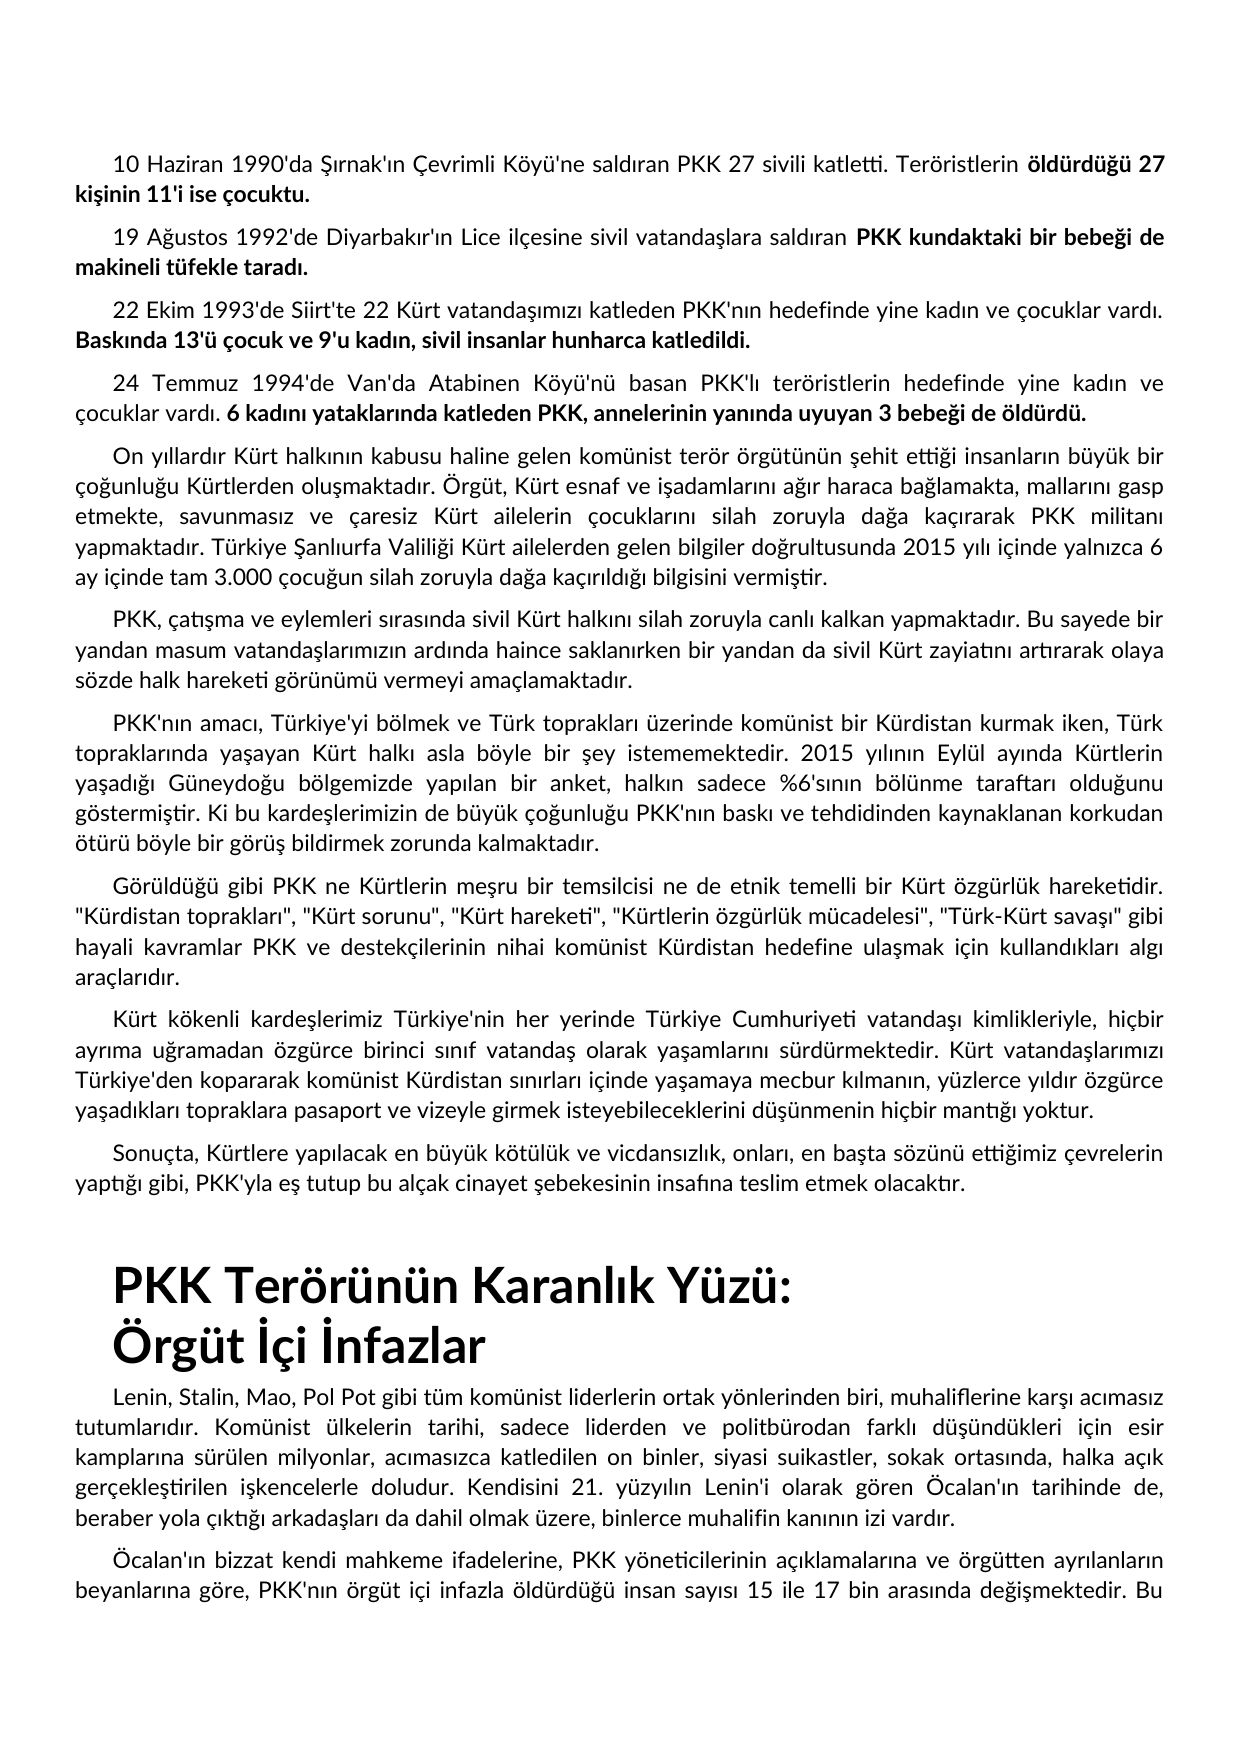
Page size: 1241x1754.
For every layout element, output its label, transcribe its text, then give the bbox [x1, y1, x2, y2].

text On yıllardır Kürt halkının kabusu haline gelen komünist terör örgütünün şehit ettiği insanların büyük bir çoğunluğu Kürtlerden oluşmaktadır. Örgüt, Kürt esnaf ve işadamlarını ağır haraca bağlamakta, mallarını gasp etmekte, savunmasız ve çaresiz Kürt ailelerin çocuklarını silah zoruyla dağa kaçırarak PKK militanı yapmaktadır. Türkiye Şanlıurfa Valiliği Kürt ailelerden gelen bilgiler doğrultusunda 2015 yılı içinde yalnızca 6 ay içinde tam 3.000 çocuğun silah zoruyla dağa kaçırıldığı bilgisini vermiştir. [75, 442, 1165, 590]
text 22 Ekim 1993'de Siirt'te 22 Kürt vatandaşımızı katleden PKK'nın hedefinde yine kadın ve çocuklar vardı. Baskında 13'ü çocuk ve 9'u kadın, sivil insanlar hunharca katledildi. [75, 296, 1165, 353]
text Sonuçta, Kürtlere yapılacak en büyük kötülük ve vicdansızlık, onları, en başta sözünü ettiğimiz çevrelerin yaptığı gibi, PKK'yla eş tutup bu alçak cinayet şebekesinin insafına teslim etmek olacaktır. [75, 1138, 1165, 1196]
text 10 Haziran 1990'da Şırnak'ın Çevrimli Köyü'ne saldıran PKK 27 sivili katletti. Teröristlerin öldürdüğü 27 kişinin 11'i ise çocuktu. [75, 150, 1165, 208]
text Kürt kökenli kardeşlerimiz Türkiye'nin her yerinde Türkiye Cumhuriyeti vatandaşı kimlikleriyle, hiçbir ayrıma uğramadan özgürce birinci sınıf vatandaş olarak yaşamlarını sürdürmektedir. Kürt vatandaşlarımızı Türkiye'den kopararak komünist Kürdistan sınırları içinde yaşamaya mecbur kılmanın, yüzlerce yıldır özgürce yaşadıkları topraklara pasaport ve vizeyle girmek isteyebileceklerini düşünmenin hiçbir mantığı yoktur. [75, 1005, 1165, 1123]
text Lenin, Stalin, Mao, Pol Pot gibi tüm komünist liderlerin ortak yönlerinden biri, muhaliflerine karşı acımasız tutumlarıdır. Komünist ülkelerin tarihi, sadece liderden ve politbürodan farklı düşündükleri için esir kamplarına sürülen milyonlar, acımasızca katledilen on binler, siyasi suikastler, sokak ortasında, halka açık gerçekleştirilen işkencelerle doludur. Kendisini 21. yüzyılın Lenin'i olarak gören Öcalan'ın tarihinde de, beraber yola çıktığı arkadaşları da dahil olmak üzere, binlerce muhalifin kanının izi vardır. [75, 1382, 1165, 1531]
text 19 Ağustos 1992'de Diyarbakır'ın Lice ilçesine sivil vatandaşlara saldıran PKK kundaktaki bir bebeği de makineli tüfekle taradı. [75, 223, 1165, 281]
text Görüldüğü gibi PKK ne Kürtlerin meşru bir temsilcisi ne de etnik temelli bir Kürt özgürlük hareketidir. "Kürdistan toprakları", "Kürt sorunu", "Kürt hareketi", "Kürtlerin özgürlük mücadelesi", "Türk-Kürt savaşı" gibi hayali kavramlar PKK ve destekçilerinin nihai komünist Kürdistan hedefine ulaşmak için kullandıkları algı araçlarıdır. [75, 872, 1165, 990]
subtitle PKK Terörünün Karanlık Yüzü: Örgüt İçi İnfazlar [112, 1254, 1165, 1374]
text Öcalan'ın bizzat kendi mahkeme ifadelerine, PKK yöneticilerinin açıklamalarına ve örgütten ayrılanların beyanlarına göre, PKK'nın örgüt içi infazla öldürdüğü insan sayısı 15 ile 17 bin arasında değişmektedir. Bu [75, 1546, 1165, 1604]
text PKK, çatışma ve eylemleri sırasında sivil Kürt halkını silah zoruyla canlı kalkan yapmaktadır. Bu sayede bir yandan masum vatandaşlarımızın ardında haince saklanırken bir yandan da sivil Kürt zayiatını artırarak olaya sözde halk hareketi görünümü vermeyi amaçlamaktadır. [75, 605, 1165, 693]
text PKK'nın amacı, Türkiye'yi bölmek ve Türk toprakları üzerinde komünist bir Kürdistan kurmak iken, Türk topraklarında yaşayan Kürt halkı asla böyle bir şey istememektedir. 2015 yılının Eylül ayında Kürtlerin yaşadığı Güneydoğu bölgemizde yapılan bir anket, halkın sadece %6'sının bölünme taraftarı olduğunu göstermiştir. Ki bu kardeşlerimizin de büyük çoğunluğu PKK'nın baskı ve tehdidinden kaynaklanan korkudan ötürü böyle bir görüş bildirmek zorunda kalmaktadır. [75, 708, 1165, 857]
text 24 Temmuz 1994'de Van'da Atabinen Köyü'nü basan PKK'lı teröristlerin hedefinde yine kadın ve çocuklar vardı. 6 kadını yataklarında katleden PKK, annelerinin yanında uyuyan 3 bebeği de öldürdü. [75, 369, 1165, 426]
